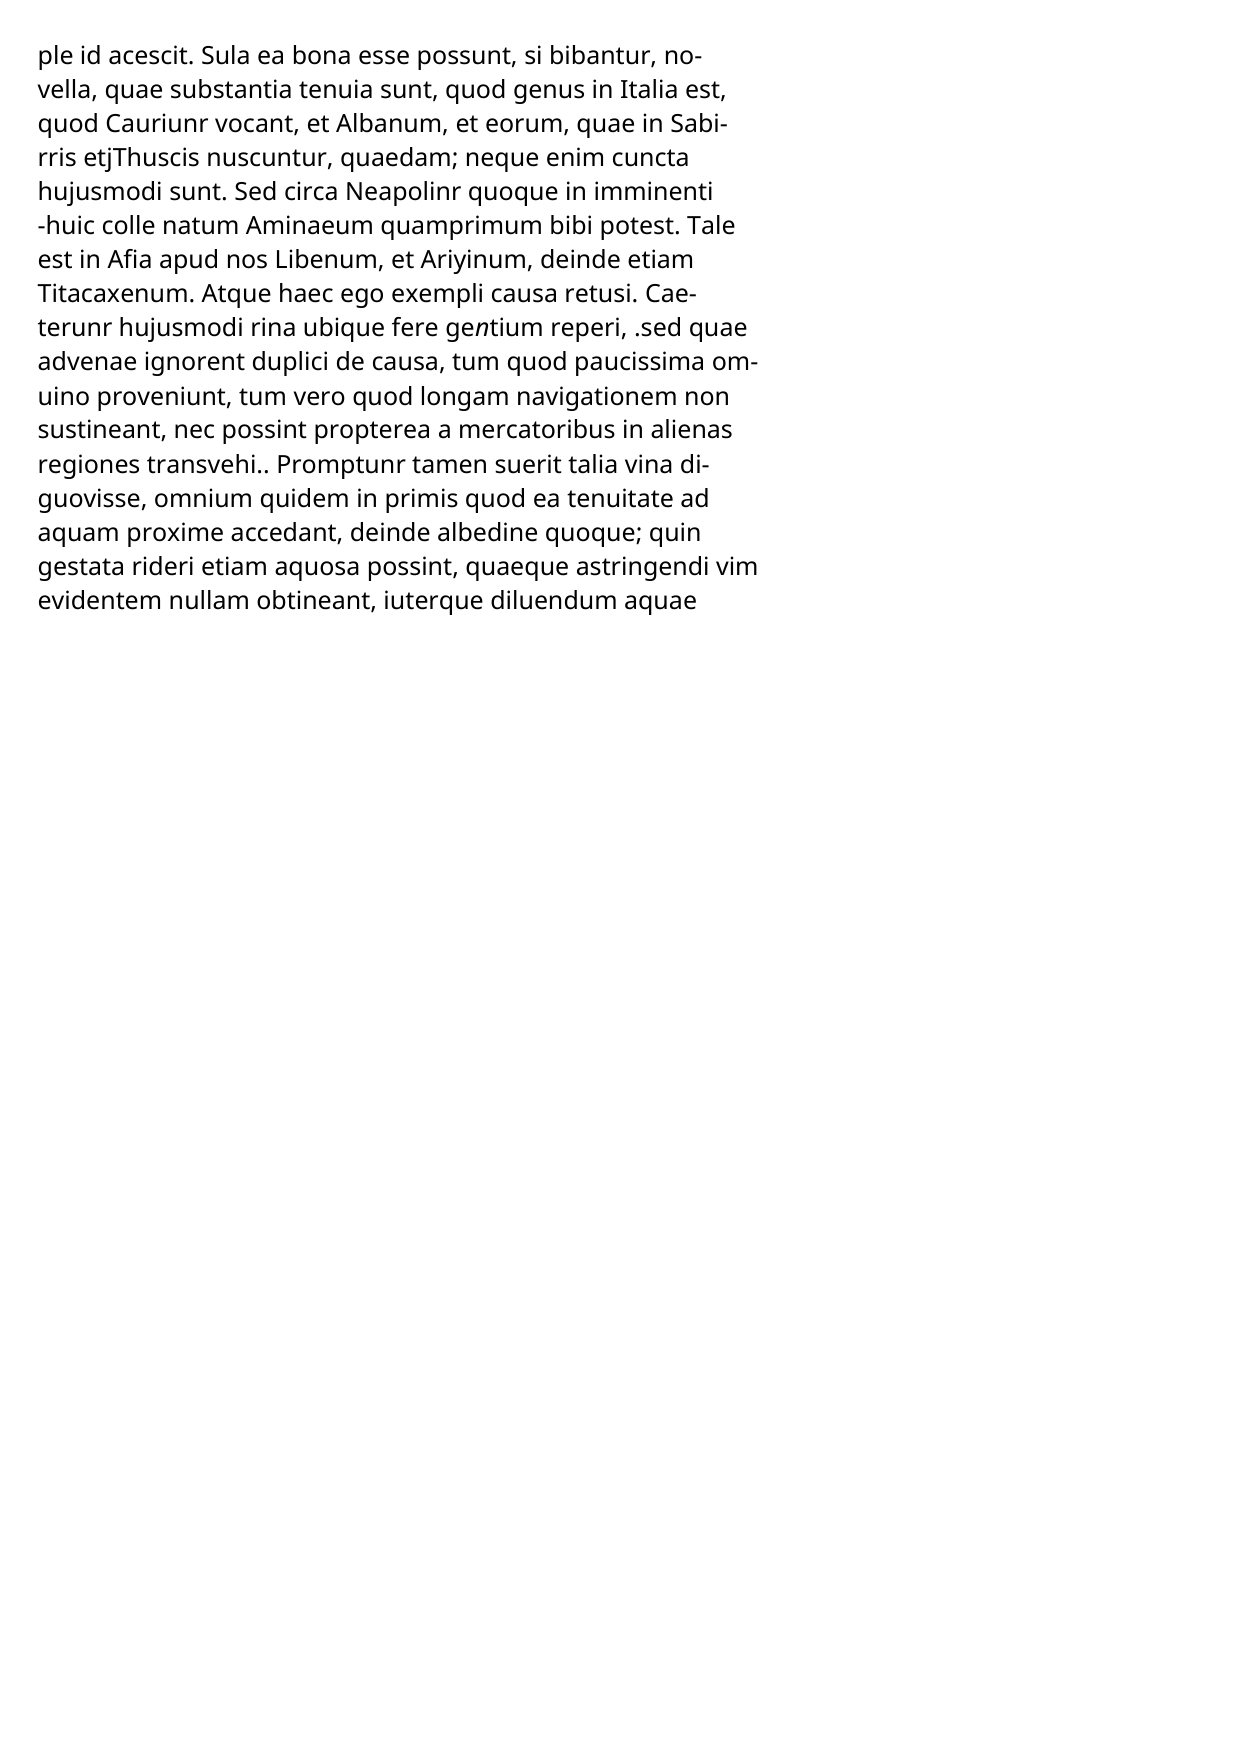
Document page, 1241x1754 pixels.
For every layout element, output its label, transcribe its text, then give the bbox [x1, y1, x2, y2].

text ple id acescit. Sula ea bona esse possunt, si bibantur, no- vella, quae substantia tenuia sunt, quod genus in Italia est, quod Cauriunr vocant, et Albanum, et eorum, quae in Sabi- rris etjThuscis nuscuntur, quaedam; neque enim cuncta hujusmodi sunt. Sed circa Neapolinr quoque in imminenti -huic colle natum Aminaeum quamprimum bibi potest. Tale est in Afia apud nos Libenum, et Ariyinum, deinde etiam Titacaxenum. Atque haec ego exempli causa retusi. Cae- terunr hujusmodi rina ubique fere gentium reperi, .sed quae advenae ignorent duplici de causa, tum quod paucissima om- uino proveniunt, tum vero quod longam navigationem non sustineant, nec possint propterea a mercatoribus in alienas regiones transvehi.. Promptunr tamen suerit talia vina di- guovisse, omnium quidem in primis quod ea tenuitate ad aquam proxime accedant, deinde albedine quoque; quin gestata rideri etiam aquosa possint, quaeque astringendi vim evidentem nullam obtineant, iuterque diluendum aquae [37, 37, 1203, 617]
